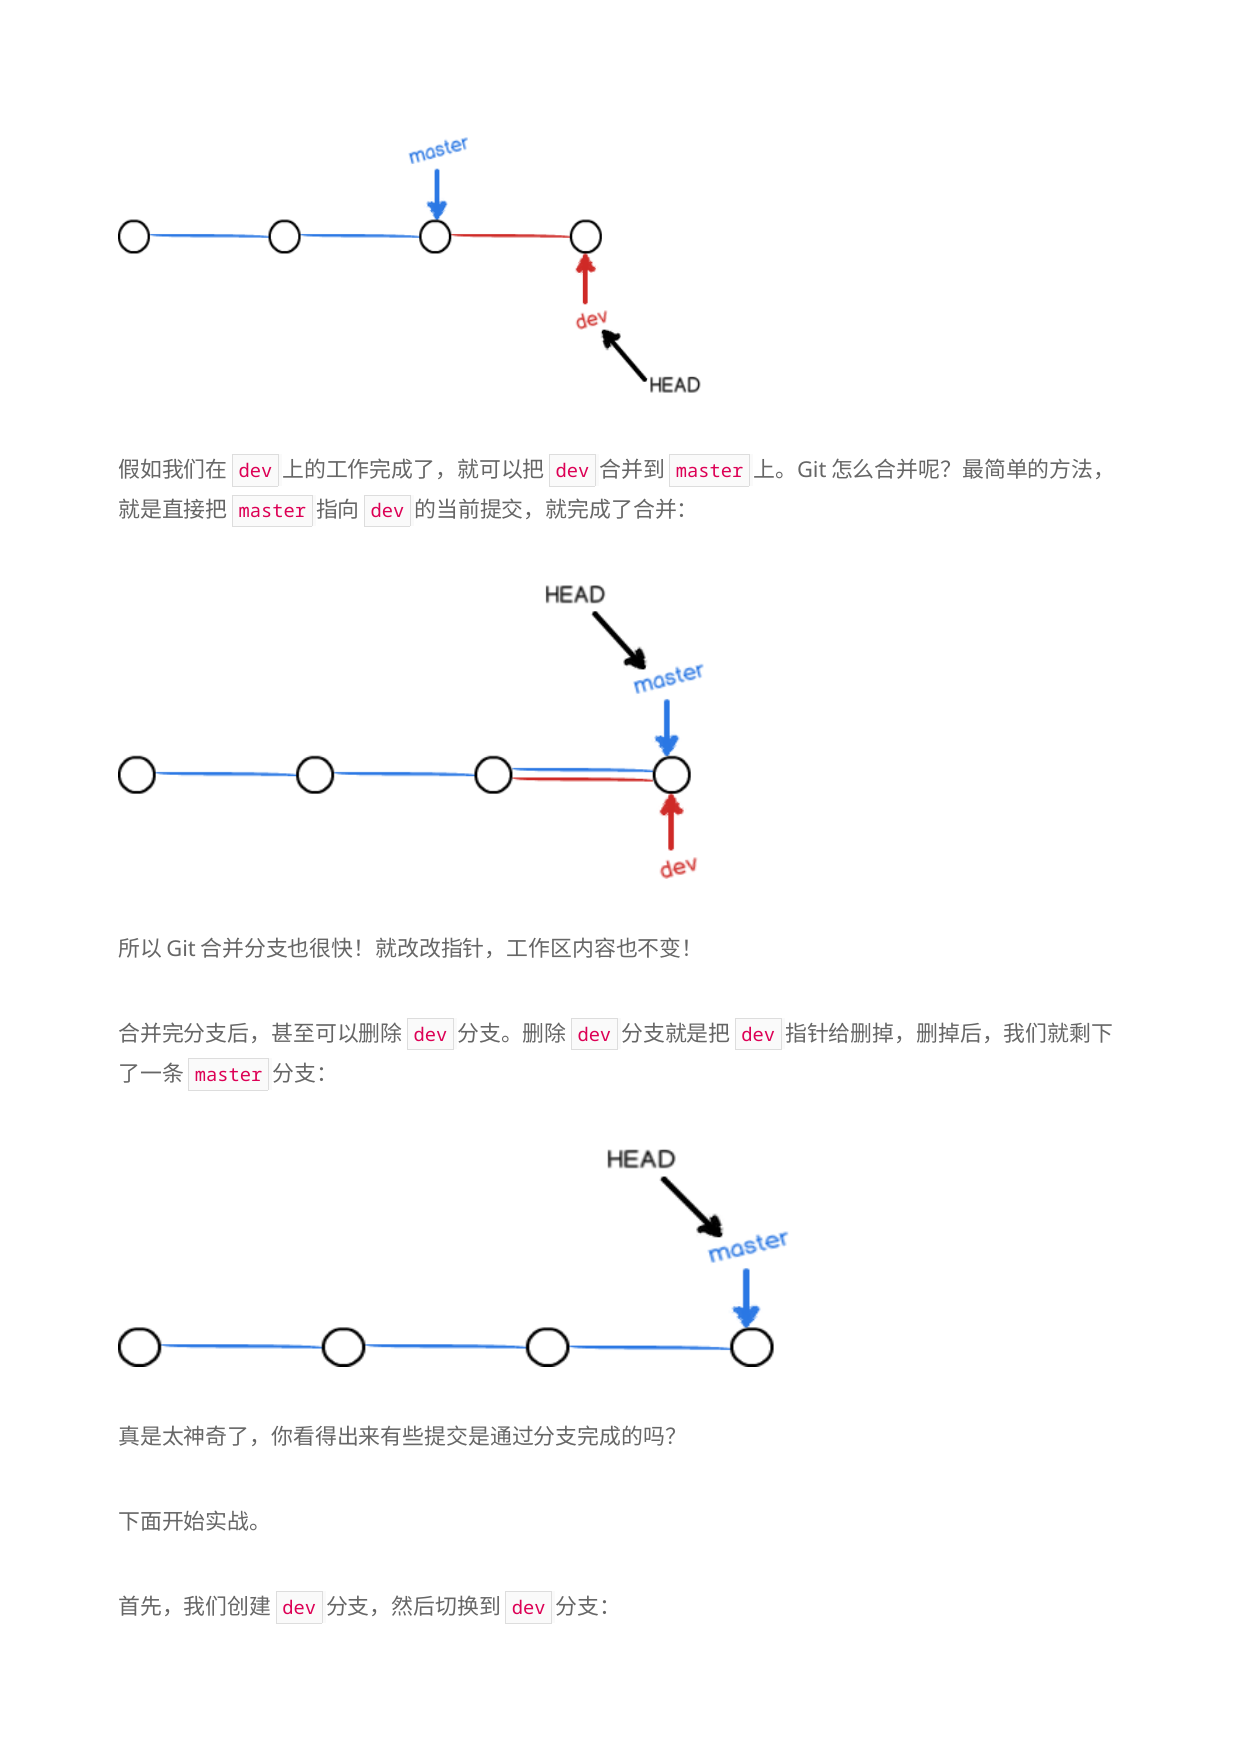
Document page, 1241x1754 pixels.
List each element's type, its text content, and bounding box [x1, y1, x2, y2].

text 下面开始实战。 [118, 1504, 1122, 1536]
text 首先，我们创建dev分支，然后切换到dev分支： [118, 1589, 1122, 1623]
picture [118, 118, 704, 400]
picture [118, 579, 712, 879]
picture [118, 1143, 798, 1367]
text 真是太神奇了，你看得出来有些提交是通过分支完成的吗？ [118, 1419, 1122, 1451]
text 合并完分支后，甚至可以删除dev分支。删除dev分支就是把dev指针给删掉，删掉后，我们就剩下了一条master分支： [118, 1016, 1122, 1090]
text 所以Git合并分支也很快！就改改指针，工作区内容也不变！ [118, 931, 1122, 962]
text 假如我们在dev上的工作完成了，就可以把dev合并到master上。Git怎么合并呢？最简单的方法，就是直接把master指向dev的当前提交，就完成了合并： [118, 452, 1122, 526]
